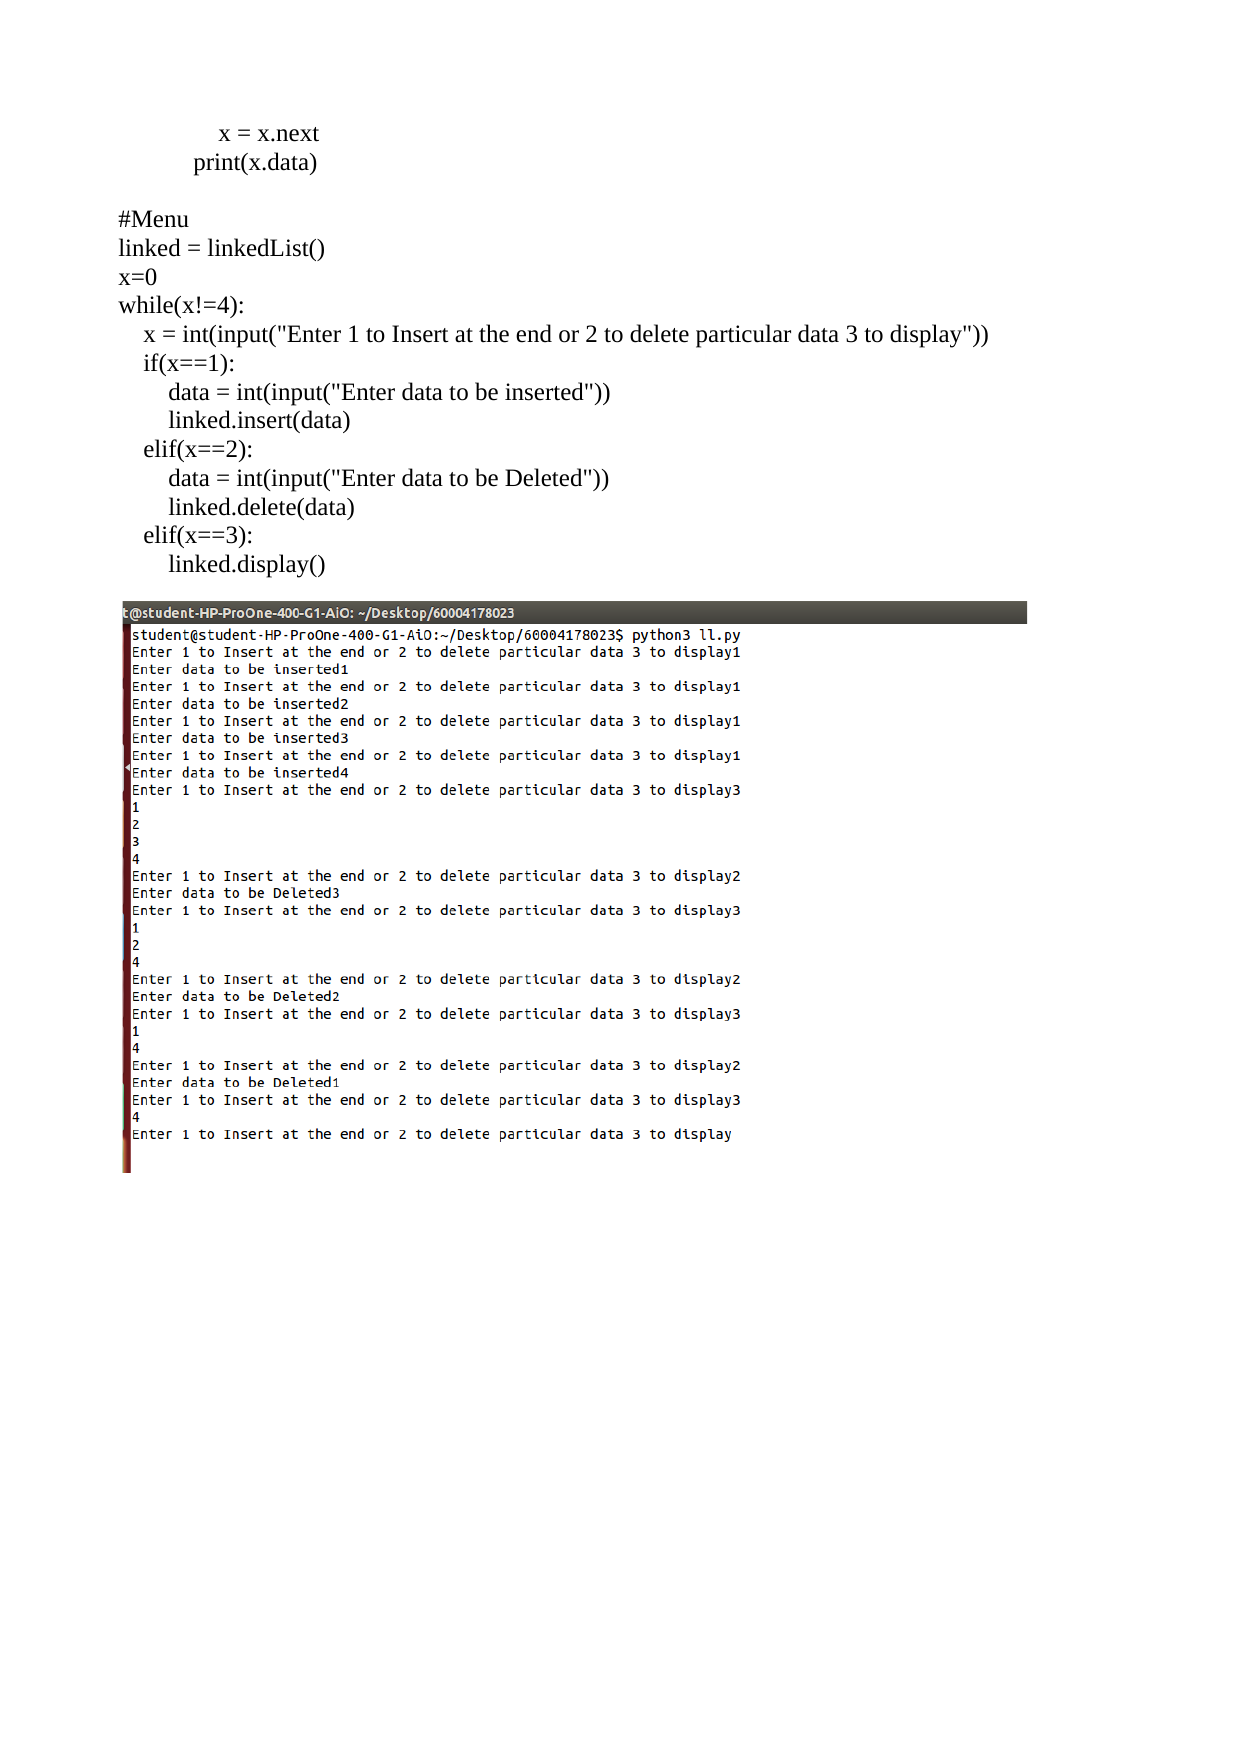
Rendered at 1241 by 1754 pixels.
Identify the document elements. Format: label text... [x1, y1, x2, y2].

text linked.insert(data) [118, 406, 1122, 434]
text linked = linkedList() [118, 233, 1122, 262]
text if(x==1): [118, 348, 1122, 377]
text linked.display() [118, 549, 1122, 578]
text linked.delete(data) [118, 492, 1122, 521]
text x = x.next [118, 118, 1122, 147]
text data = int(input("Enter data to be inserted")) [118, 377, 1122, 406]
text x = int(input("Enter 1 to Insert at the end or 2 to delete particular data 3 to display")) [118, 319, 1122, 348]
text print(x.data) [118, 147, 1122, 176]
text elif(x==2): [118, 434, 1122, 463]
text #Menu [118, 204, 1122, 233]
text data = int(input("Enter data to be Deleted")) [118, 463, 1122, 492]
text while(x!=4): [118, 291, 1122, 319]
picture [122, 601, 582, 1173]
text elif(x==3): [118, 521, 1122, 549]
text x=0 [118, 262, 1122, 291]
